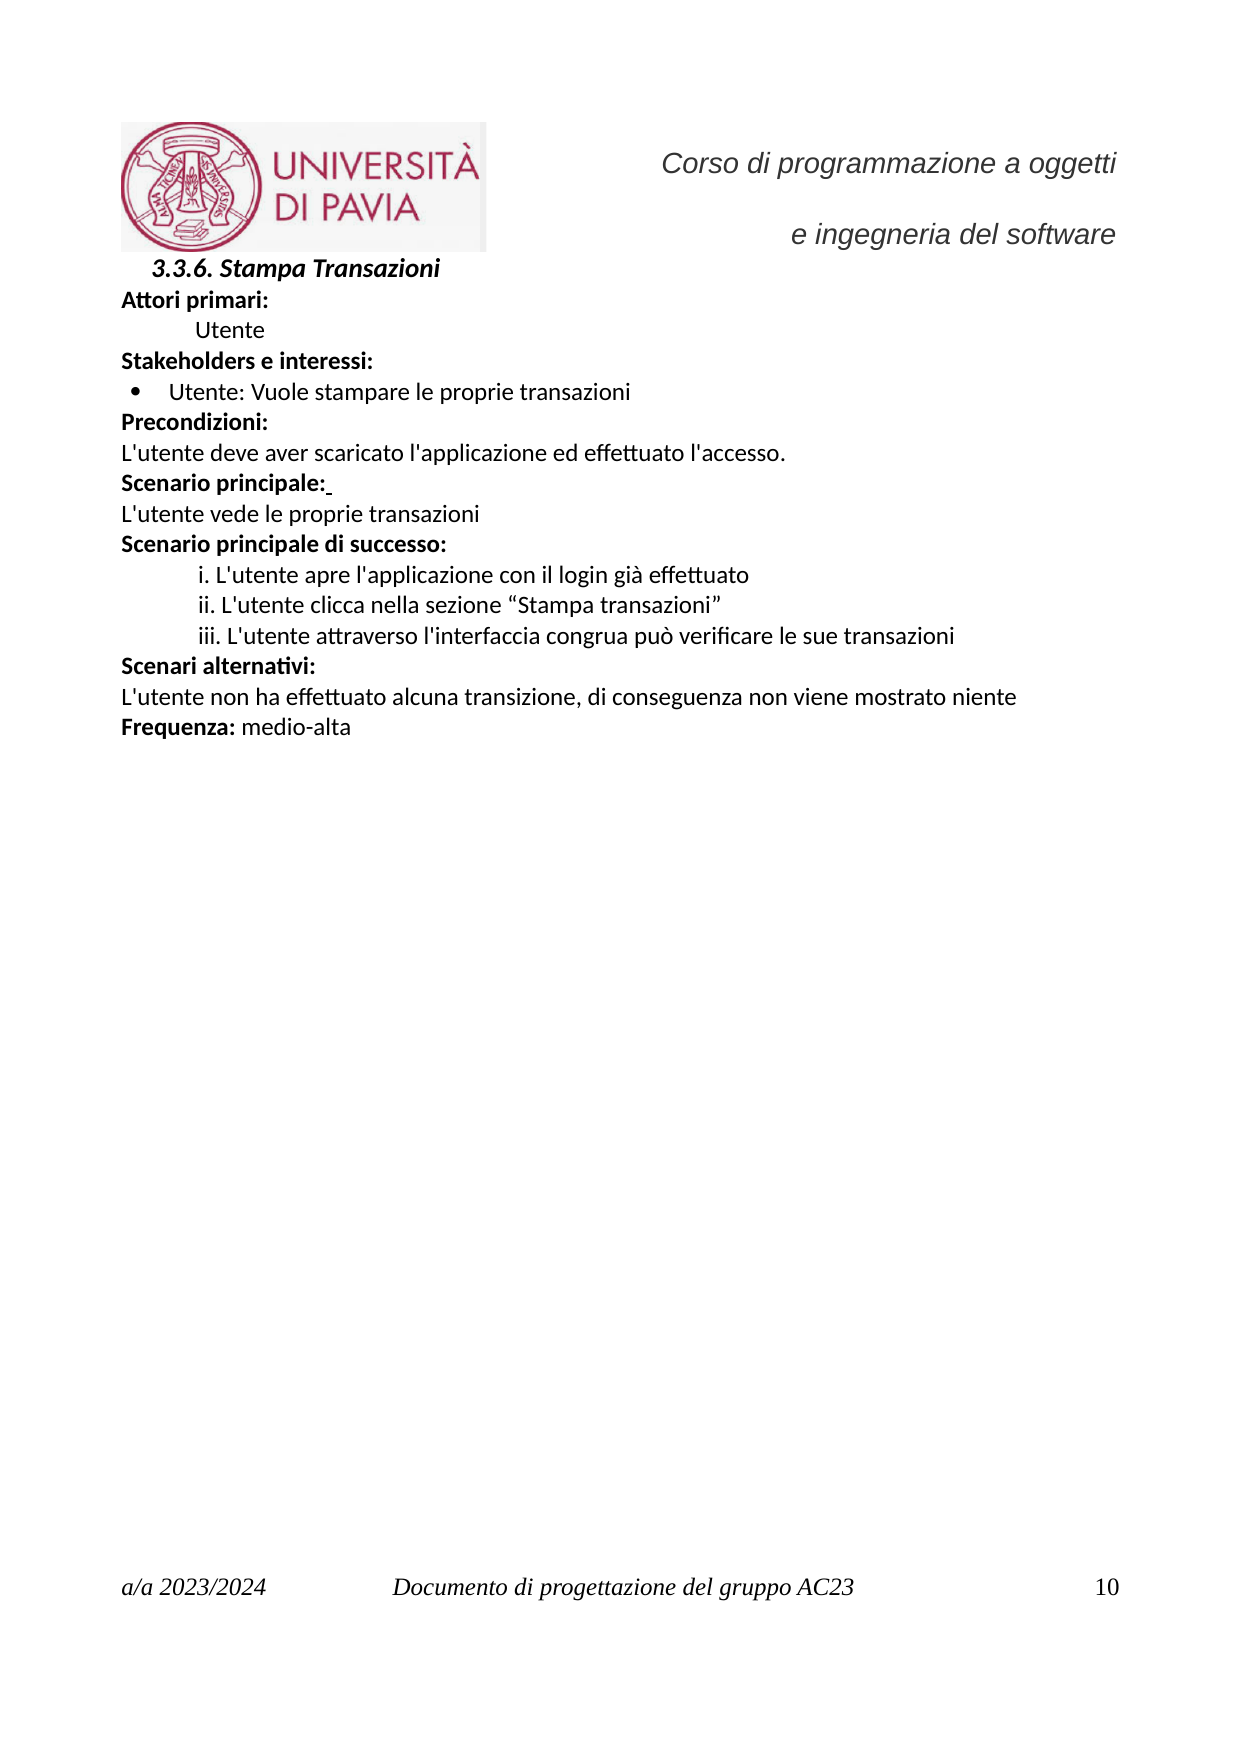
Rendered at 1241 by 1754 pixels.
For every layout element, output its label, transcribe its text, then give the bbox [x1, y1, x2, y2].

subtitle 3.3.6. Stampa Transazioni [151, 251, 1119, 284]
text Utente [121, 315, 1119, 345]
list ii. L'utente clicca nella sezione “Stampa transazioni” [198, 589, 1119, 620]
list iii. L'utente attraverso l'interfaccia congrua può verificare le sue transazioni [198, 620, 1119, 650]
text Precondizioni: [121, 406, 1119, 437]
list i. L'utente apre l'applicazione con il login già effettuato [198, 559, 1119, 589]
text Frequenza: medio-alta [121, 711, 1119, 742]
text Scenario principale di successo: [121, 528, 1119, 559]
text L'utente non ha effettuato alcuna transizione, di conseguenza non viene mostrato niente [121, 681, 1119, 711]
text Scenario principale: [121, 467, 1119, 498]
picture [121, 122, 487, 252]
text L'utente vede le proprie transazioni [121, 498, 1119, 528]
list Utente: Vuole stampare le proprie transazioni [131, 376, 1119, 406]
text L'utente deve aver scaricato l'applicazione ed effettuato l'accesso. [121, 437, 1119, 467]
text Attori primari: [121, 284, 1119, 315]
text Stakeholders e interessi: [121, 345, 1119, 376]
text Scenari alternativi: [121, 650, 1119, 681]
